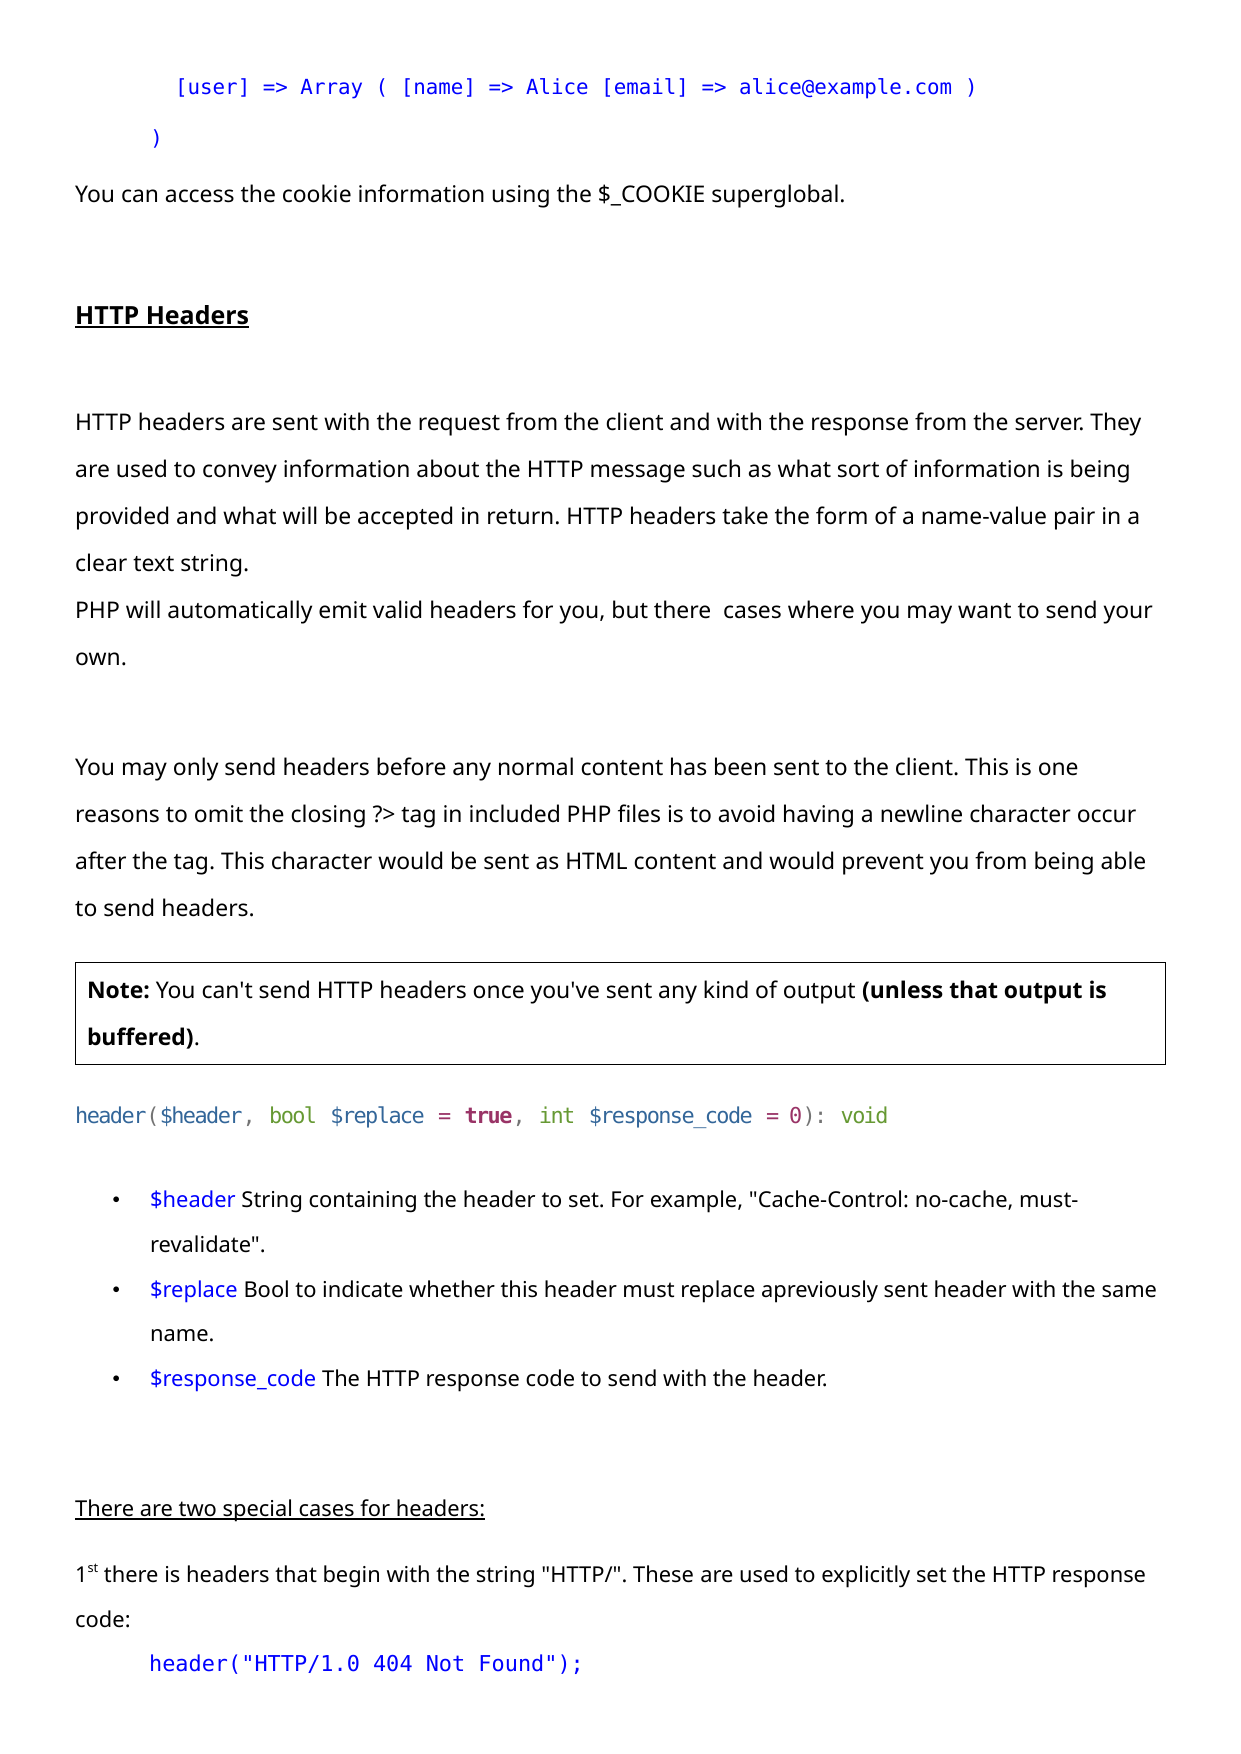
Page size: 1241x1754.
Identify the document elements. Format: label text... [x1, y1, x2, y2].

text header($header, bool $replace = true, int $response_code = 0): void [75, 1103, 1166, 1129]
text Note: You can't send HTTP headers once you've sent any kind of output (unless that output is buffered). [76, 963, 1165, 1064]
text ) [75, 126, 1166, 151]
text HTTP Headers [75, 297, 1166, 331]
text You can access the cookie information using the $_COOKIE superglobal. [75, 178, 1166, 209]
text header("HTTP/1.0 404 Not Found"); [149, 1651, 1166, 1677]
text PHP will automatically emit valid headers for you, but there cases where you may want to send your own. [75, 593, 1166, 672]
text [user] => Array ( [name] => Alice [email] => alice@example.com ) [75, 75, 1166, 99]
list $response_code The HTTP response code to send with the header. [112, 1363, 1166, 1393]
list $replace Bool to indicate whether this header must replace apreviously sent header with the same name. [112, 1274, 1166, 1348]
text 1st there is headers that begin with the string "HTTP/". These are used to explicitly set the HTTP response code: [75, 1559, 1166, 1633]
list $header String containing the header to set. For example, "Cache-Control: no-cache, must-revalidate". [112, 1184, 1166, 1259]
text You may only send headers before any normal content has been sent to the client. This is one reasons to omit the closing ?> tag in included PHP files is to avoid having a newline character occur after the tag. This character would be sent as HTML content and would prevent you from being able to send headers. [75, 751, 1166, 923]
text HTTP headers are sent with the request from the client and with the response from the server. They are used to convey information about the HTTP message such as what sort of information is being provided and what will be accepted in return. HTTP headers take the form of a name-value pair in a clear text string. [75, 406, 1166, 578]
text There are two special cases for headers: [75, 1493, 1166, 1523]
